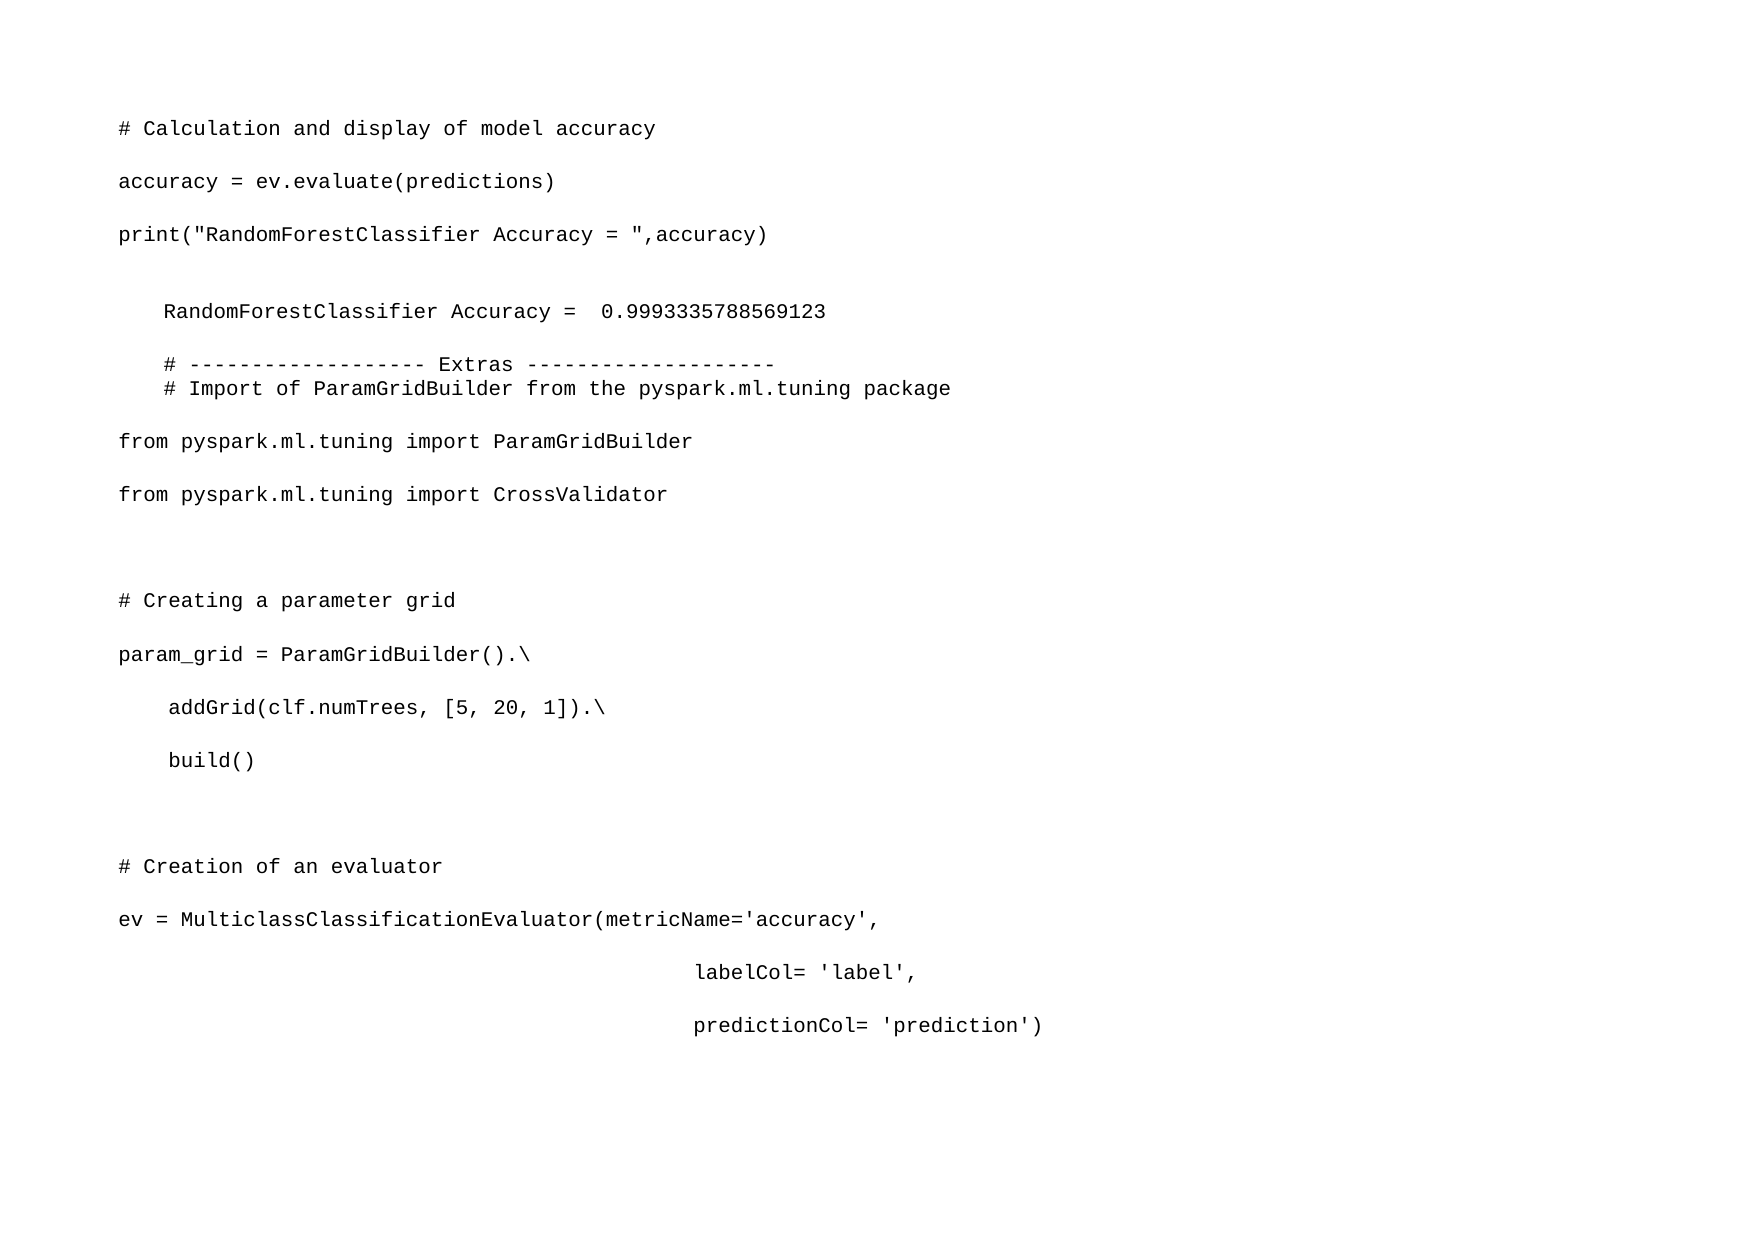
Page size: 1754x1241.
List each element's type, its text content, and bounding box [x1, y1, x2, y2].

text accuracy = ev.evaluate(predictions) [118, 171, 1636, 195]
text # Calculation and display of model accuracy [118, 118, 1636, 142]
text ​ [118, 537, 1636, 561]
text # Creating a parameter grid [118, 590, 1636, 614]
text ​ [118, 1068, 1636, 1092]
text predictionCol= 'prediction') [118, 1015, 1636, 1039]
text # Creation of an evaluator [118, 856, 1636, 880]
text ​ [163, 277, 1636, 301]
text labelCol= 'label', [118, 962, 1636, 986]
text addGrid(clf.numTrees, [5, 20, 1]).\ [118, 697, 1636, 720]
text print("RandomForestClassifier Accuracy = ",accuracy) [118, 224, 1636, 248]
text param_grid = ParamGridBuilder().\ [118, 643, 1636, 667]
text from pyspark.ml.tuning import ParamGridBuilder [118, 431, 1636, 455]
text # ------------------- Extras -------------------- [163, 354, 1636, 378]
text RandomForestClassifier Accuracy = 0.9993335788569123 [163, 301, 1636, 325]
text build() [118, 750, 1636, 773]
text from pyspark.ml.tuning import CrossValidator [118, 484, 1636, 508]
text ev = MulticlassClassificationEvaluator(metricName='accuracy', [118, 909, 1636, 933]
text # Import of ParamGridBuilder from the pyspark.ml.tuning package [163, 378, 1636, 402]
